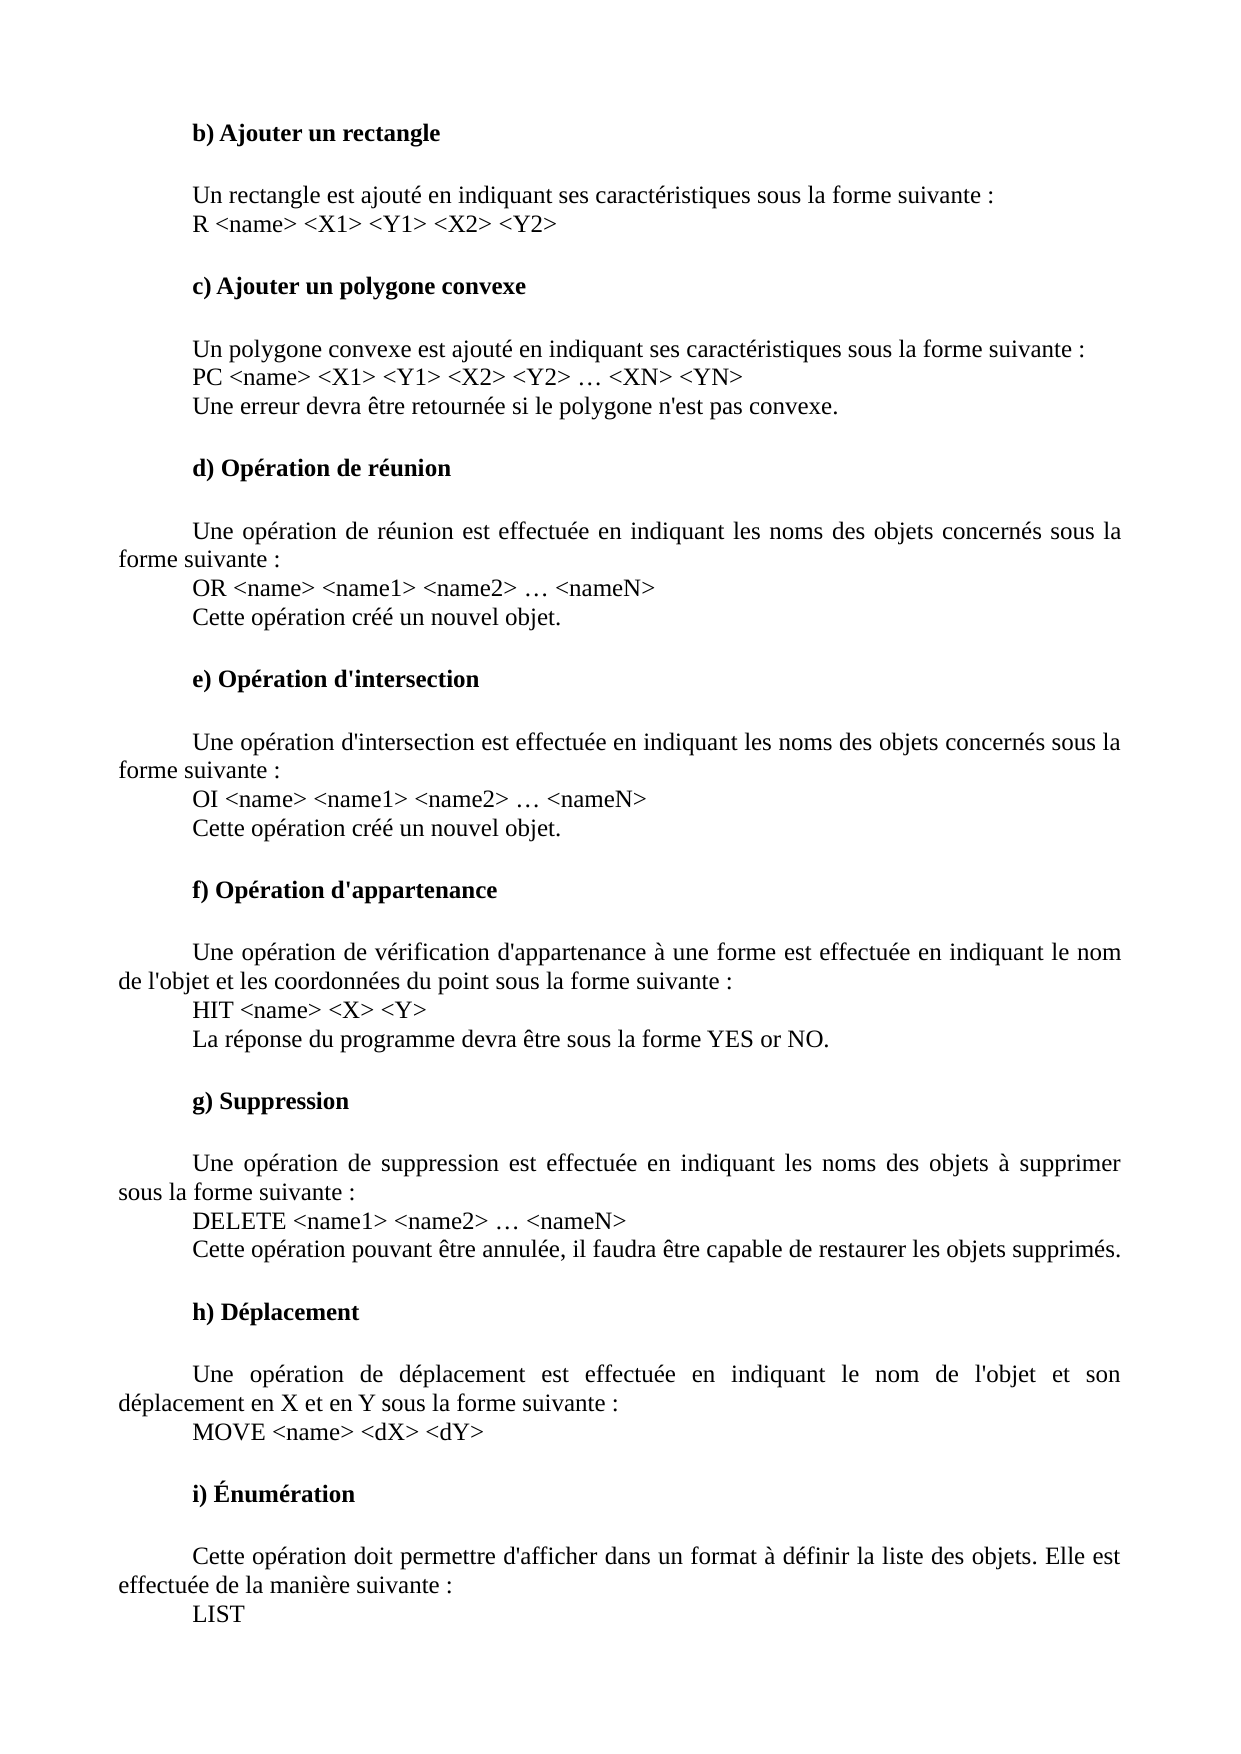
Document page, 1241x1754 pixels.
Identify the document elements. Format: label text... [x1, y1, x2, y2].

text Un rectangle est ajouté en indiquant ses caractéristiques sous la forme suivante : [118, 180, 1122, 209]
text f) Opération d'appartenance [118, 875, 1122, 904]
text g) Suppression [118, 1086, 1122, 1115]
text Cette opération créé un nouvel objet. [118, 602, 1122, 631]
text Cette opération doit permettre d'afficher dans un format à définir la liste des objets. Elle est effectuée de la manière suivante : [118, 1541, 1122, 1599]
text b) Ajouter un rectangle [118, 118, 1122, 147]
text d) Opération de réunion [118, 453, 1122, 482]
text e) Opération d'intersection [118, 664, 1122, 693]
text OI <name> <name1> <name2> … <nameN> [118, 784, 1122, 813]
text Une opération de réunion est effectuée en indiquant les noms des objets concernés sous la forme suivante : [118, 516, 1122, 573]
text La réponse du programme devra être sous la forme YES or NO. [118, 1024, 1122, 1052]
text Une erreur devra être retournée si le polygone n'est pas convexe. [118, 391, 1122, 420]
text MOVE <name> <dX> <dY> [118, 1417, 1122, 1445]
text Un polygone convexe est ajouté en indiquant ses caractéristiques sous la forme suivante : [118, 334, 1122, 362]
text h) Déplacement [118, 1297, 1122, 1326]
text Une opération de suppression est effectuée en indiquant les noms des objets à supprimer sous la forme suivante : [118, 1148, 1122, 1206]
text PC <name> <X1> <Y1> <X2> <Y2> … <XN> <YN> [118, 362, 1122, 391]
text Une opération de vérification d'appartenance à une forme est effectuée en indiquant le nom de l'objet et les coordonnées du point sous la forme suivante : [118, 937, 1122, 995]
text i) Énumération [118, 1479, 1122, 1508]
text R <name> <X1> <Y1> <X2> <Y2> [118, 209, 1122, 238]
text LIST [118, 1599, 1122, 1627]
text Une opération d'intersection est effectuée en indiquant les noms des objets concernés sous la forme suivante : [118, 727, 1122, 784]
text Cette opération créé un nouvel objet. [118, 813, 1122, 842]
text Une opération de déplacement est effectuée en indiquant le nom de l'objet et son déplacement en X et en Y sous la forme suivante : [118, 1359, 1122, 1417]
text Cette opération pouvant être annulée, il faudra être capable de restaurer les objets supprimés. [118, 1234, 1122, 1263]
text c) Ajouter un polygone convexe [118, 271, 1122, 300]
text HIT <name> <X> <Y> [118, 995, 1122, 1024]
text OR <name> <name1> <name2> … <nameN> [118, 573, 1122, 602]
text DELETE <name1> <name2> … <nameN> [118, 1206, 1122, 1234]
